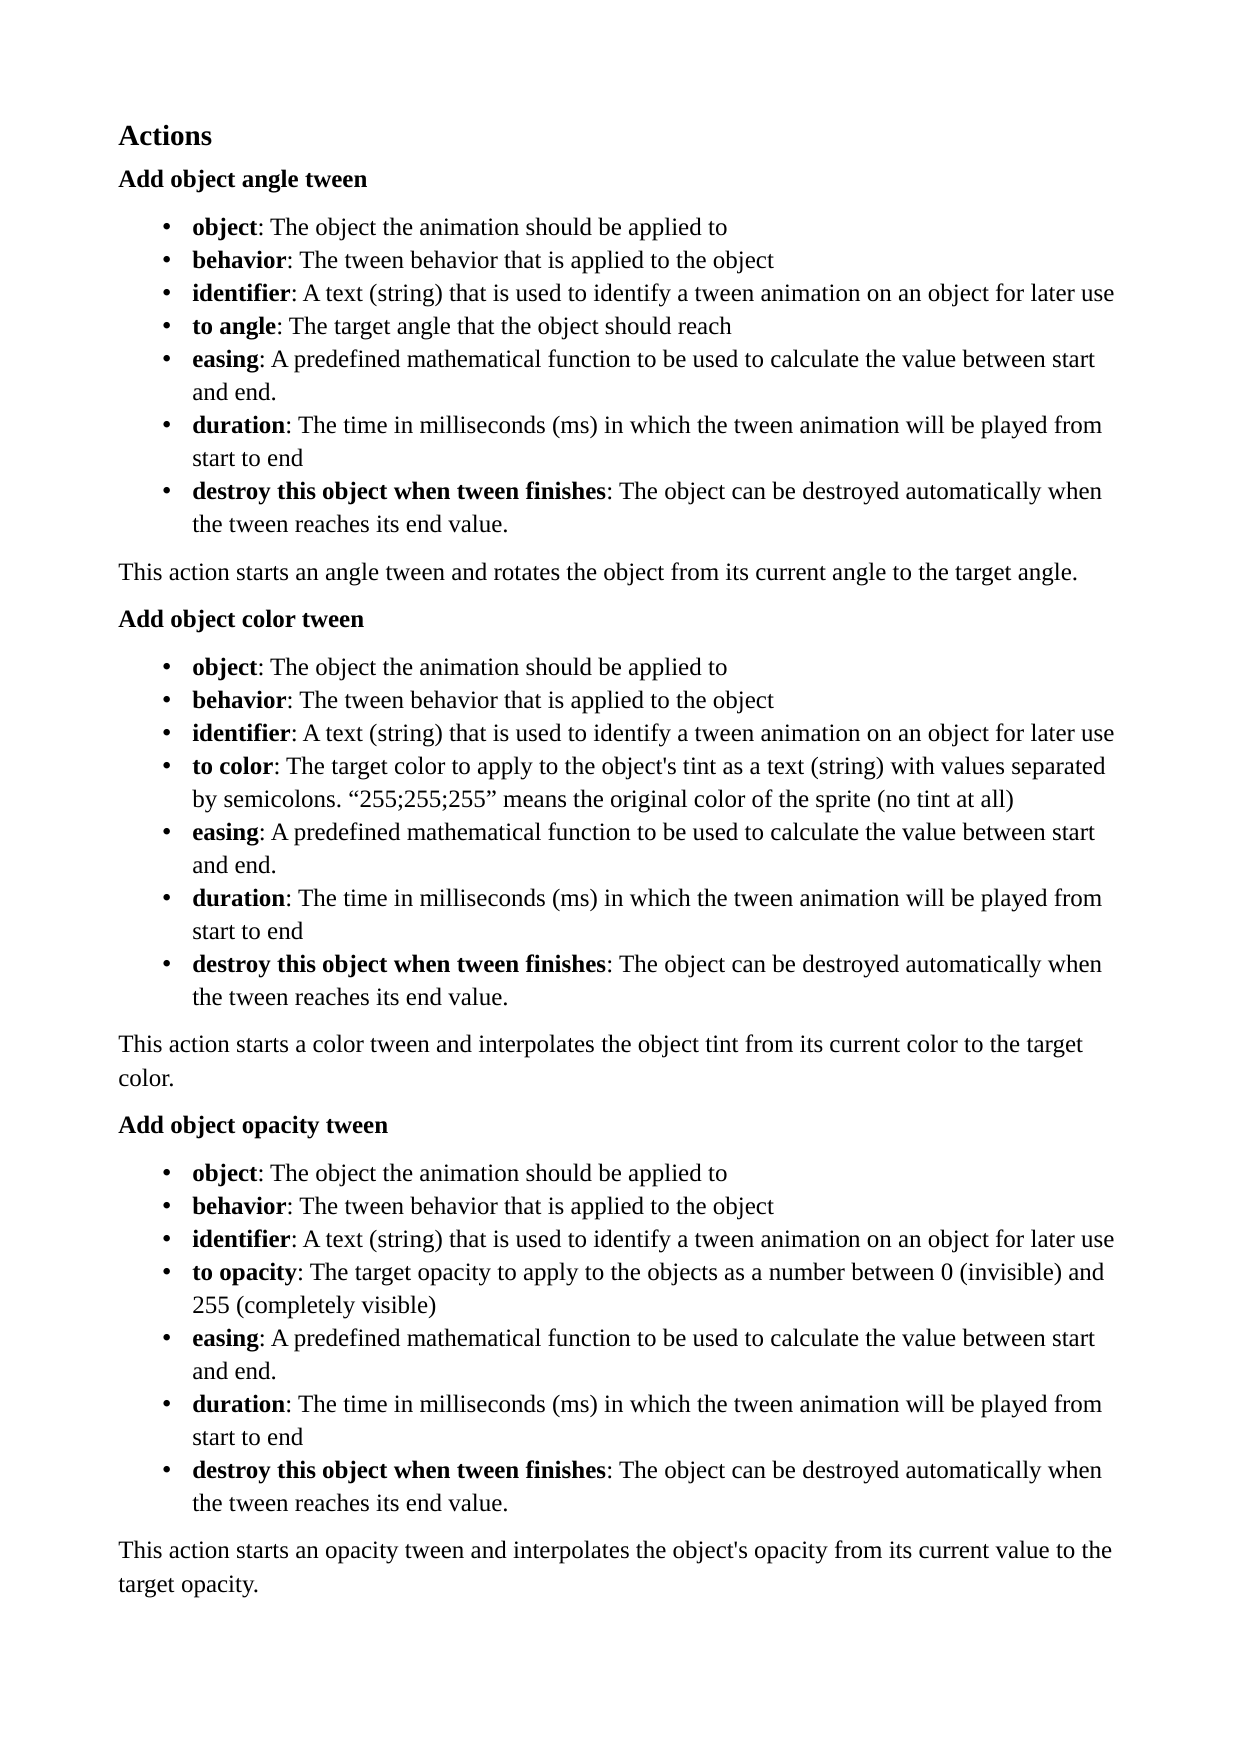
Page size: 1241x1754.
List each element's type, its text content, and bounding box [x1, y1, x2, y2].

list identifier: A text (string) that is used to identify a tween animation on an object for later use [162, 1224, 1122, 1253]
text This action starts an angle tween and rotates the object from its current angle to the target angle. [118, 557, 1122, 585]
list identifier: A text (string) that is used to identify a tween animation on an object for later use [162, 278, 1122, 307]
list behavior: The tween behavior that is applied to the object [162, 1191, 1122, 1219]
list duration: The time in milliseconds (ms) in which the tween animation will be played from start to end [162, 883, 1122, 945]
text Add object angle tween [118, 164, 1122, 193]
subtitle Actions [118, 118, 1122, 152]
list easing: A predefined mathematical function to be used to calculate the value between start and end. [162, 344, 1122, 406]
list object: The object the animation should be applied to [162, 1158, 1122, 1187]
list duration: The time in milliseconds (ms) in which the tween animation will be played from start to end [162, 1389, 1122, 1451]
list identifier: A text (string) that is used to identify a tween animation on an object for later use [162, 718, 1122, 747]
list destroy this object when tween finishes: The object can be destroyed automatically when the tween reaches its end value. [162, 949, 1122, 1011]
list duration: The time in milliseconds (ms) in which the tween animation will be played from start to end [162, 410, 1122, 472]
text This action starts a color tween and interpolates the object tint from its current color to the target color. [118, 1029, 1122, 1091]
list to color: The target color to apply to the object's tint as a text (string) with values separated by semicolons. “255;255;255” means the original color of the sprite (no tint at all) [162, 751, 1122, 813]
list object: The object the animation should be applied to [162, 212, 1122, 241]
list to opacity: The target opacity to apply to the objects as a number between 0 (invisible) and 255 (completely visible) [162, 1257, 1122, 1319]
list object: The object the animation should be applied to [162, 652, 1122, 681]
list destroy this object when tween finishes: The object can be destroyed automatically when the tween reaches its end value. [162, 1455, 1122, 1517]
text This action starts an opacity tween and interpolates the object's opacity from its current value to the target opacity. [118, 1536, 1122, 1597]
list behavior: The tween behavior that is applied to the object [162, 245, 1122, 273]
list easing: A predefined mathematical function to be used to calculate the value between start and end. [162, 817, 1122, 879]
list behavior: The tween behavior that is applied to the object [162, 685, 1122, 713]
text Add object color tween [118, 604, 1122, 633]
list easing: A predefined mathematical function to be used to calculate the value between start and end. [162, 1323, 1122, 1385]
list destroy this object when tween finishes: The object can be destroyed automatically when the tween reaches its end value. [162, 476, 1122, 538]
text Add object opacity tween [118, 1110, 1122, 1139]
list to angle: The target angle that the object should reach [162, 311, 1122, 339]
